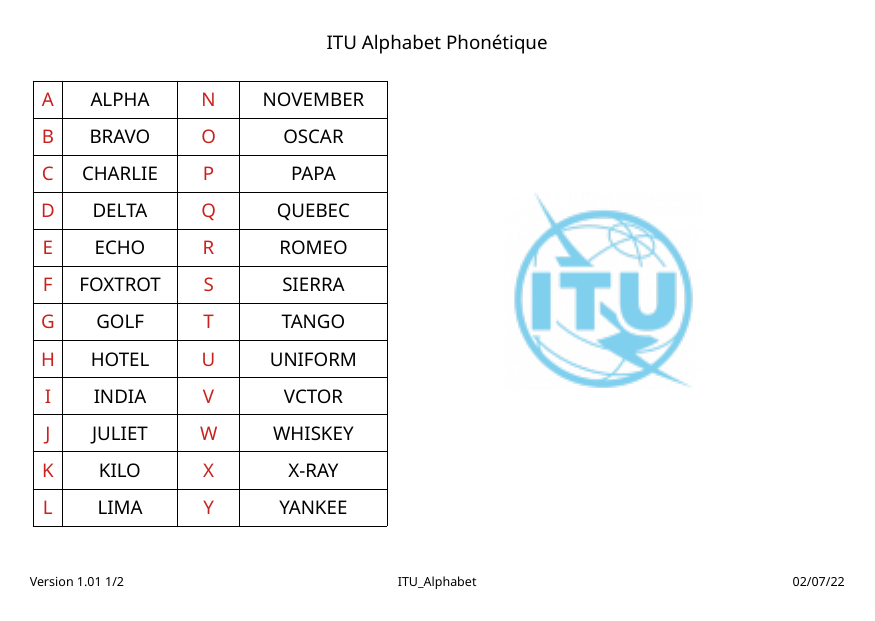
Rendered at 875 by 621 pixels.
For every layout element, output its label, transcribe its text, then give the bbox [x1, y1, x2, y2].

table_cell SIERRA [240, 267, 387, 303]
text ITU Alphabet Phonétique [29, 29, 844, 55]
table_cell JULIET [63, 415, 177, 451]
table_cell INDIA [63, 378, 177, 414]
table_cell LIMA [63, 490, 177, 526]
table_cell V [178, 378, 239, 414]
table_cell DELTA [63, 193, 177, 229]
table_header ALPHA [63, 82, 177, 118]
table_cell FOXTROT [63, 267, 177, 303]
table_cell G [34, 304, 62, 340]
table_cell X [178, 452, 239, 488]
table_cell W [178, 415, 239, 451]
table_cell HOTEL [63, 341, 177, 377]
table_cell OSCAR [240, 119, 387, 155]
table_cell Y [178, 490, 239, 526]
table_cell T [178, 304, 239, 340]
table_cell C [34, 156, 62, 192]
table_header A [34, 82, 62, 118]
table_cell YANKEE [240, 490, 387, 526]
table_cell TANGO [240, 304, 387, 340]
table_cell UNIFORM [240, 341, 387, 377]
table_cell K [34, 452, 62, 488]
table_cell CHARLIE [63, 156, 177, 192]
table_cell BRAVO [63, 119, 177, 155]
table_cell VCTOR [240, 378, 387, 414]
table_cell X-RAY [240, 452, 387, 488]
table_cell P [178, 156, 239, 192]
picture [505, 191, 701, 390]
table_cell E [34, 230, 62, 266]
table_cell KILO [63, 452, 177, 488]
table_cell Q [178, 193, 239, 229]
table_header NOVEMBER [240, 82, 387, 118]
table_cell B [34, 119, 62, 155]
table_cell D [34, 193, 62, 229]
table_cell R [178, 230, 239, 266]
table_cell H [34, 341, 62, 377]
table_cell U [178, 341, 239, 377]
table_cell GOLF [63, 304, 177, 340]
table_header N [178, 82, 239, 118]
table_cell ROMEO [240, 230, 387, 266]
table_cell J [34, 415, 62, 451]
table_cell WHISKEY [240, 415, 387, 451]
table_cell O [178, 119, 239, 155]
table_cell F [34, 267, 62, 303]
table_cell L [34, 490, 62, 526]
table_cell S [178, 267, 239, 303]
table_cell ECHO [63, 230, 177, 266]
table_cell PAPA [240, 156, 387, 192]
table_cell QUEBEC [240, 193, 387, 229]
table_cell I [34, 378, 62, 414]
